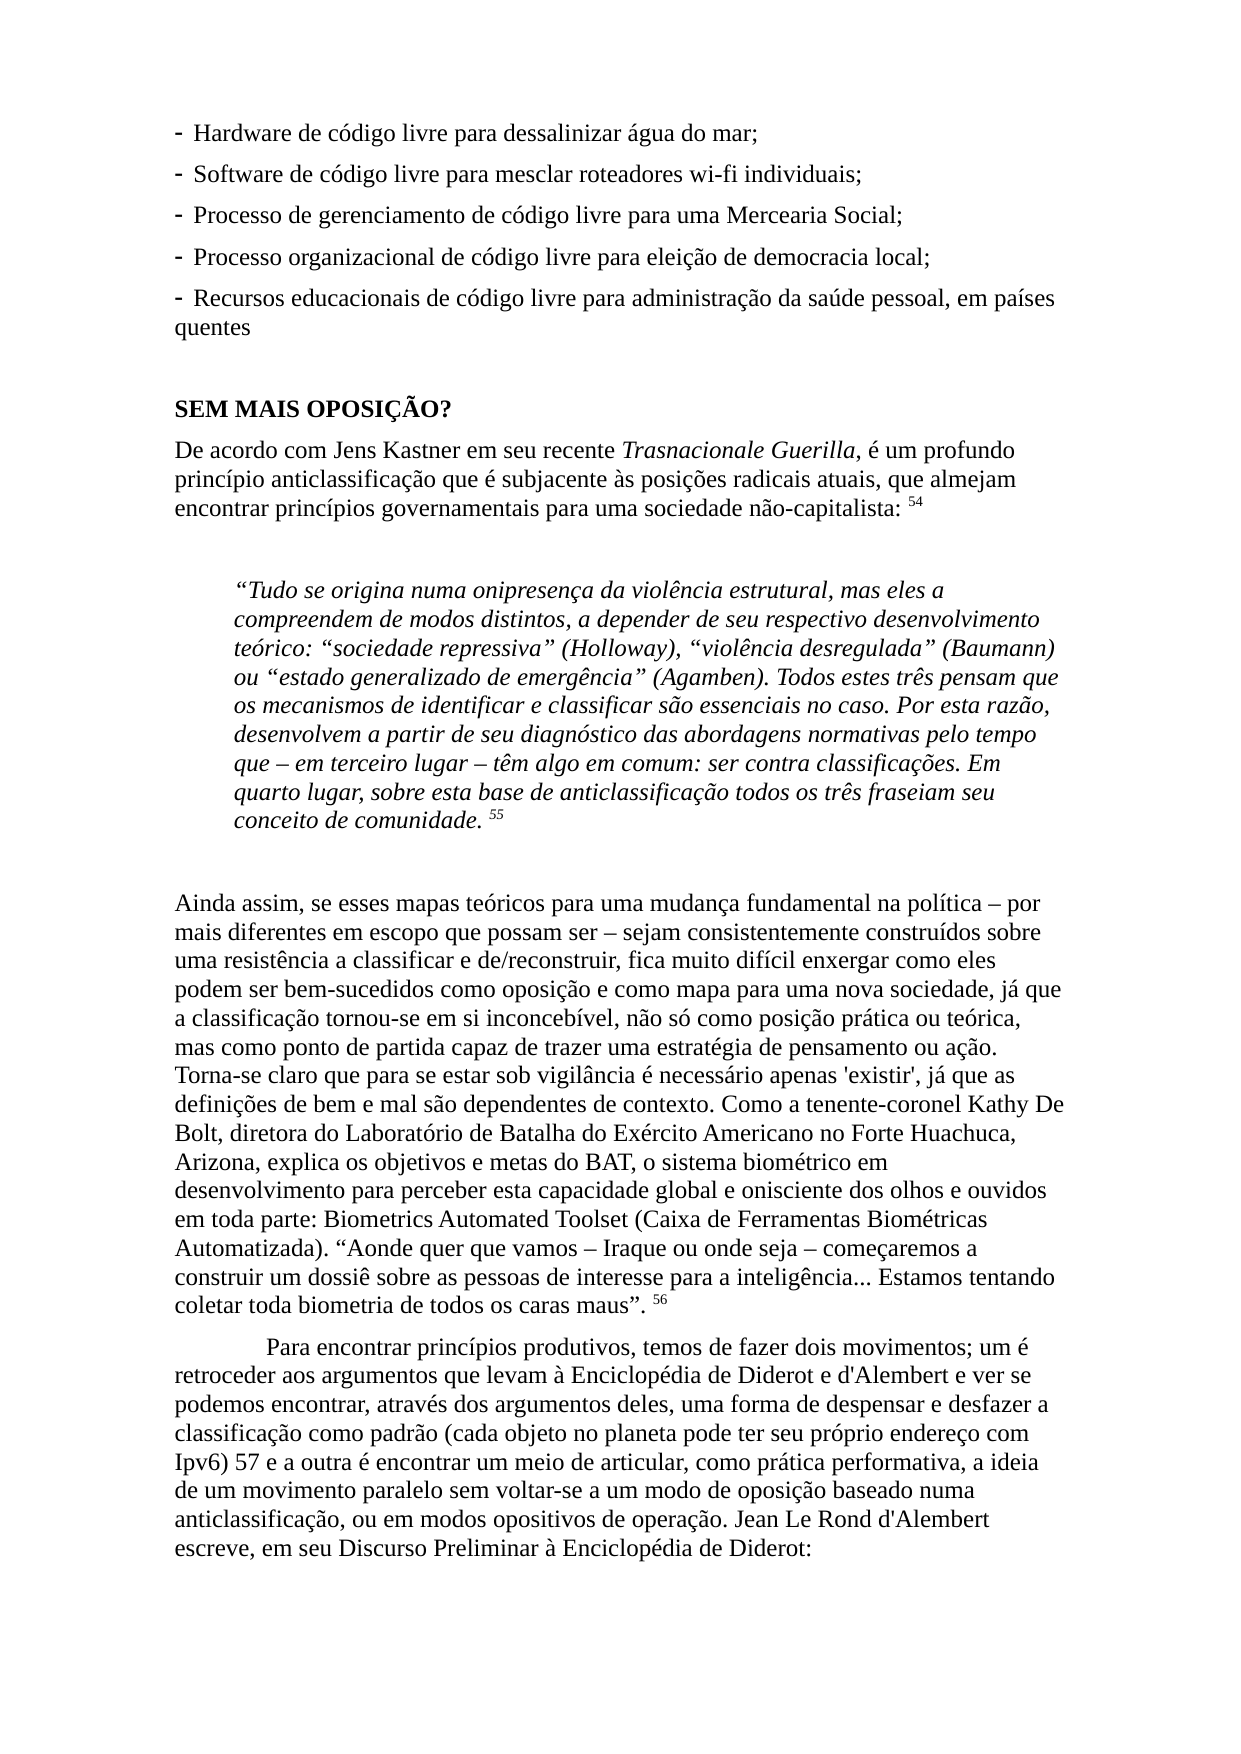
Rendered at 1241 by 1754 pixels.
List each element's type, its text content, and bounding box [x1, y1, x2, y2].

text De acordo com Jens Kastner em seu recente Trasnacionale Guerilla, é um profundo princípio anticlassificação que é subjacente às posições radicais atuais, que almejam encontrar princípios governamentais para uma sociedade não-capitalista: 54 [174, 436, 1064, 522]
list Software de código livre para mesclar roteadores wi-fi individuais; [174, 159, 1064, 188]
text Ainda assim, se esses mapas teóricos para uma mudança fundamental na política – por mais diferentes em escopo que possam ser – sejam consistentemente construídos sobre uma resistência a classificar e de/reconstruir, fica muito difícil enxergar como eles podem ser bem-sucedidos como oposição e como mapa para uma nova sociedade, já que a classificação tornou-se em si inconcebível, não só como posição prática ou teórica, mas como ponto de partida capaz de trazer uma estratégia de pensamento ou ação. Torna-se claro que para se estar sob vigilância é necessário apenas 'existir', já que as definições de bem e mal são dependentes de contexto. Como a tenente-coronel Kathy De Bolt, diretora do Laboratório de Batalha do Exército Americano no Forte Huachuca, Arizona, explica os objetivos e metas do BAT, o sistema biométrico em desenvolvimento para perceber esta capacidade global e onisciente dos olhos e ouvidos em toda parte: Biometrics Automated Toolset (Caixa de Ferramentas Biométricas Automatizada). “Aonde quer que vamos – Iraque ou onde seja – começaremos a construir um dossiê sobre as pessoas de interesse para a inteligência... Estamos tentando coletar toda biometria de todos os caras maus”. 56 [174, 888, 1064, 1319]
list Recursos educacionais de código livre para administração da saúde pessoal, em países quentes [174, 283, 1064, 341]
list Processo de gerenciamento de código livre para uma Mercearia Social; [174, 201, 1064, 229]
text Para encontrar princípios produtivos, temos de fazer dois movimentos; um é retroceder aos argumentos que levam à Enciclopédia de Diderot e d'Alembert e ver se podemos encontrar, através dos argumentos deles, uma forma de despensar e desfazer a classificação como padrão (cada objeto no planeta pode ter seu próprio endereço com Ipv6) 57 e a outra é encontrar um meio de articular, como prática performativa, a ideia de um movimento paralelo sem voltar-se a um modo de oposição baseado numa anticlassificação, ou em modos opositivos de operação. Jean Le Rond d'Alembert escreve, em seu Discurso Preliminar à Enciclopédia de Diderot: [174, 1332, 1064, 1562]
list Hardware de código livre para dessalinizar água do mar; [174, 118, 1064, 147]
text “Tudo se origina numa onipresença da violência estrutural, mas eles a compreendem de modos distintos, a depender de seu respectivo desenvolvimento teórico: “sociedade repressiva” (Holloway), “violência desregulada” (Baumann) ou “estado generalizado de emergência” (Agamben). Todos estes três pensam que os mecanismos de identificar e classificar são essenciais no caso. Por esta razão, desenvolvem a partir de seu diagnóstico das abordagens normativas pelo tempo que – em terceiro lugar – têm algo em comum: ser contra classificações. Em quarto lugar, sobre esta base de anticlassificação todos os três fraseiam seu conceito de comunidade. 55 [234, 576, 1064, 834]
text SEM MAIS OPOSIÇÃO? [174, 394, 1064, 423]
list Processo organizacional de código livre para eleição de democracia local; [174, 242, 1064, 271]
